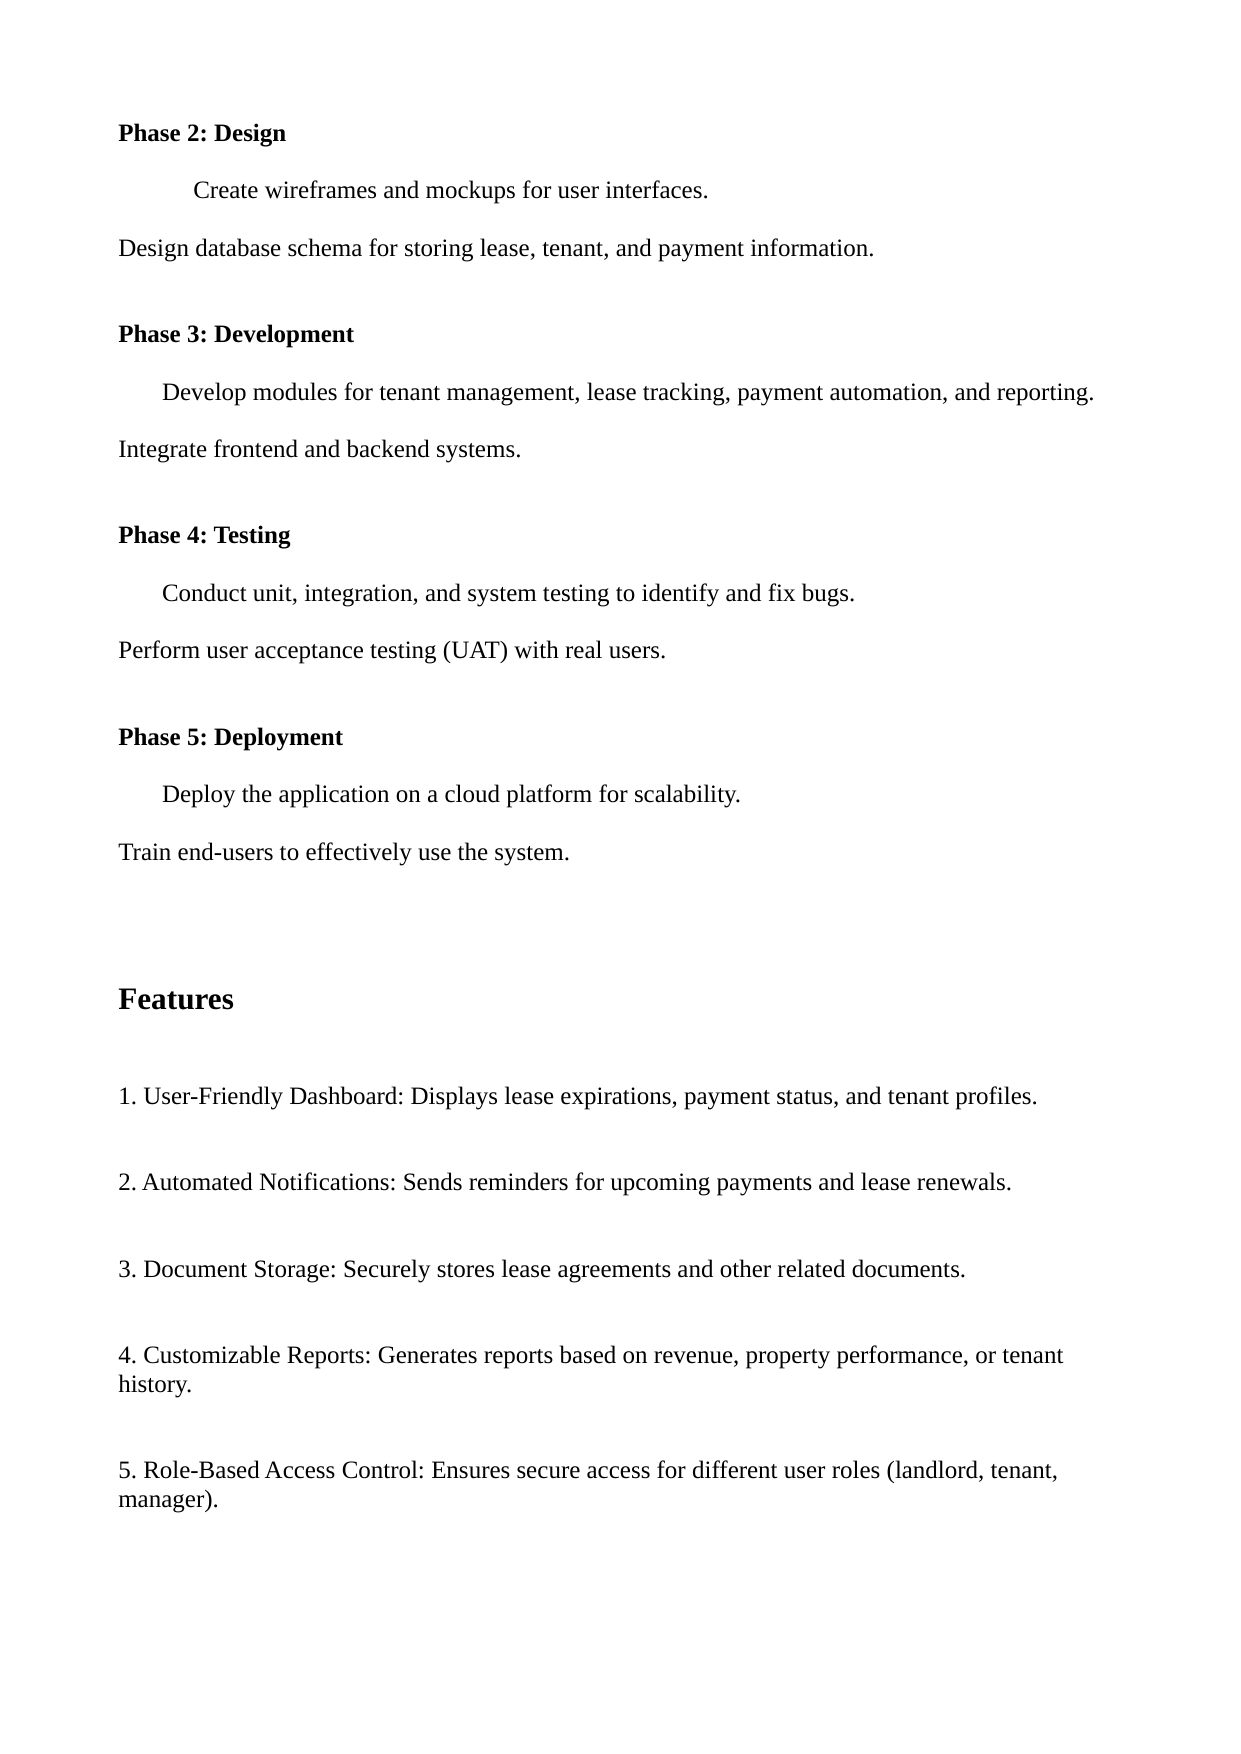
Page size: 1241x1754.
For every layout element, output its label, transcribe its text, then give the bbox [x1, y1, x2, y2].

text 4. Customizable Reports: Generates reports based on revenue, property performance, or tenant history. [118, 1340, 1122, 1397]
text Integrate frontend and backend systems. [118, 434, 1122, 463]
text Phase 3: Development [118, 319, 1122, 348]
text Train end-users to effectively use the system. [118, 837, 1122, 866]
text Deploy the application on a cloud platform for scalability. [118, 779, 1122, 808]
text Phase 5: Deployment [118, 722, 1122, 751]
text Create wireframes and mockups for user interfaces. [118, 176, 1122, 204]
text Develop modules for tenant management, lease tracking, payment automation, and reporting. [118, 377, 1122, 406]
text Perform user acceptance testing (UAT) with real users. [118, 636, 1122, 664]
text 3. Document Storage: Securely stores lease agreements and other related documents. [118, 1254, 1122, 1282]
text 5. Role-Based Access Control: Ensures secure access for different user roles (landlord, tenant, manager). [118, 1455, 1122, 1512]
text Conduct unit, integration, and system testing to identify and fix bugs. [118, 578, 1122, 607]
text Phase 4: Testing [118, 521, 1122, 549]
text 2. Automated Notifications: Sends reminders for upcoming payments and lease renewals. [118, 1167, 1122, 1196]
text Features [118, 981, 1122, 1017]
text Design database schema for storing lease, tenant, and payment information. [118, 233, 1122, 262]
text 1. User-Friendly Dashboard: Displays lease expirations, payment status, and tenant profiles. [118, 1081, 1122, 1110]
text Phase 2: Design [118, 118, 1122, 147]
